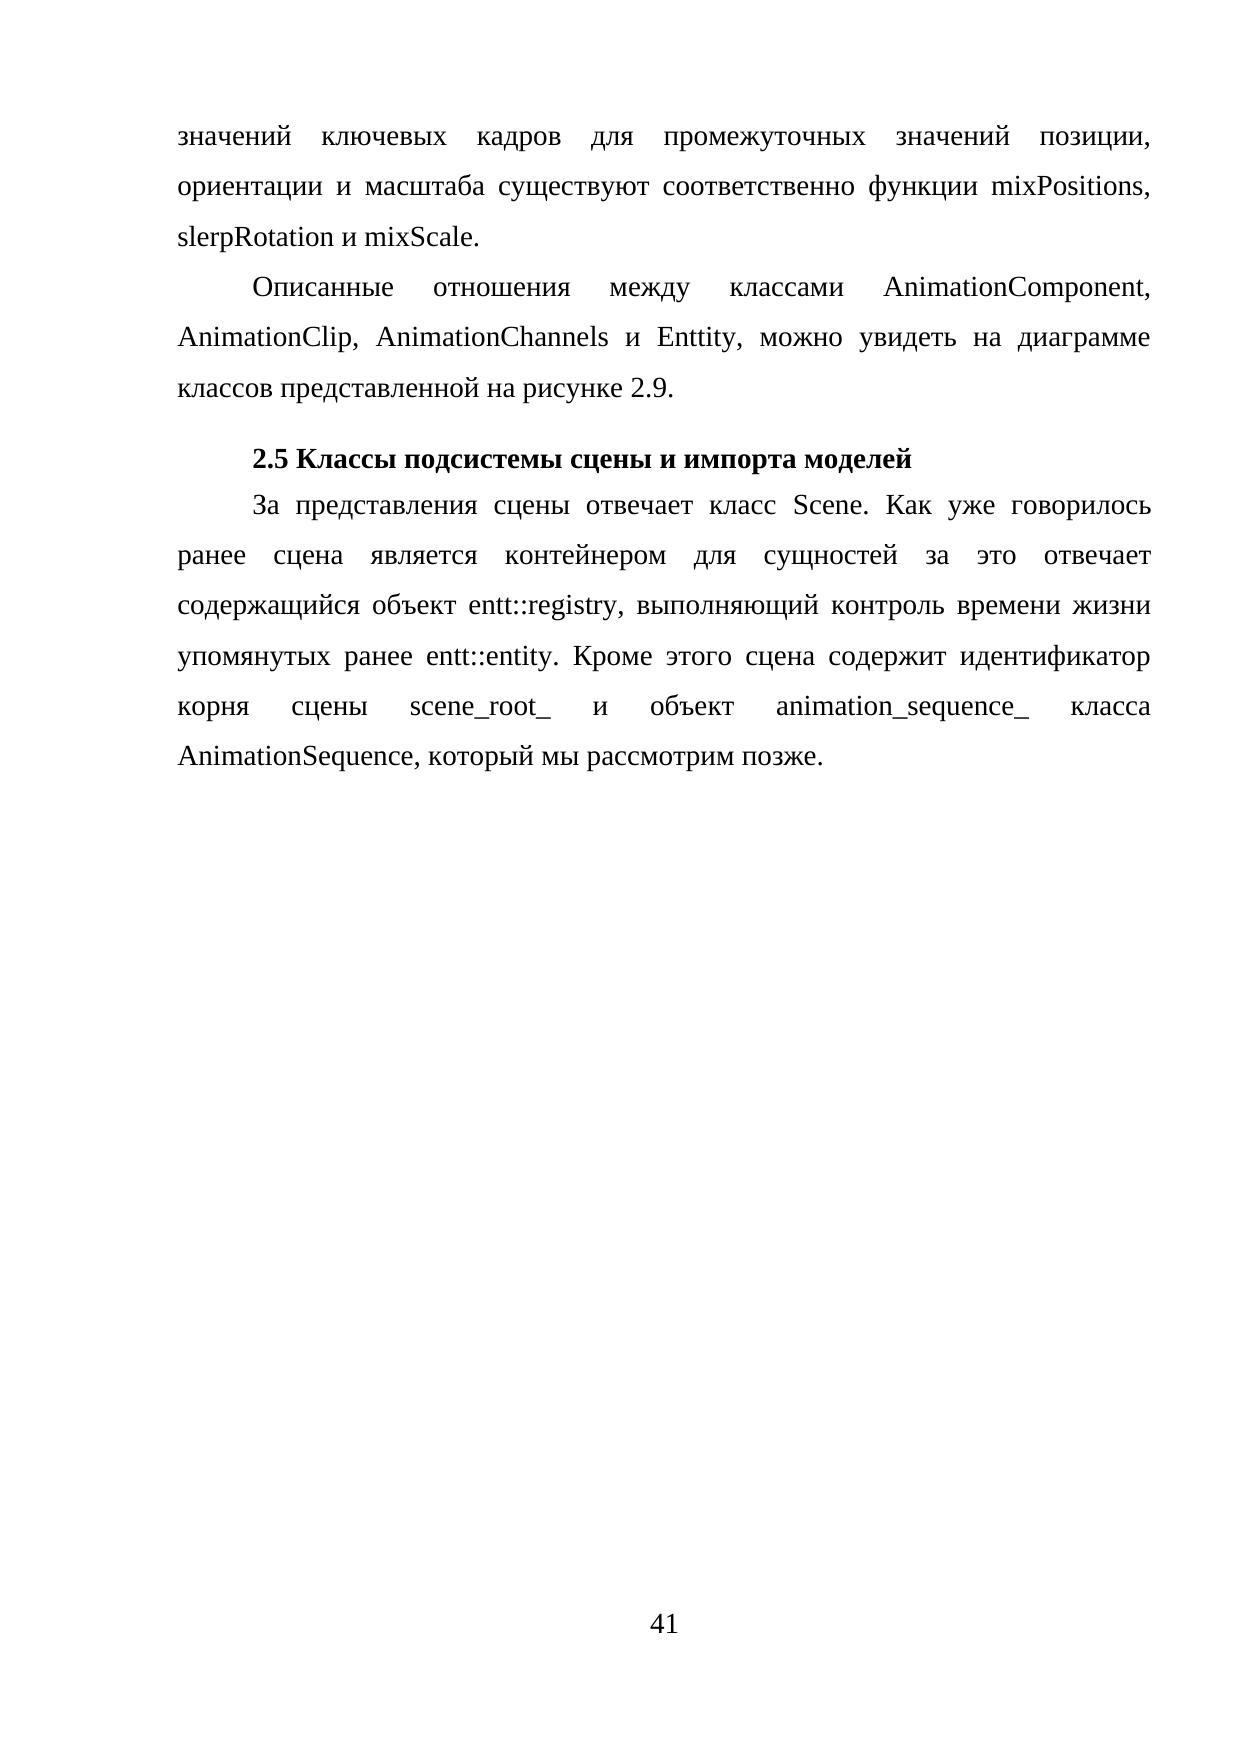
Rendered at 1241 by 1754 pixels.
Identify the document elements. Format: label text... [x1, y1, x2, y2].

text Описанные отношения между классами AnimationComponent, AnimationClip, AnimationChannels и Enttity, можно увидеть на диаграмме классов представленной на рисунке 2.9. [177, 269, 1152, 403]
subtitle Классы подсистемы сцены и импорта моделей [177, 441, 1152, 474]
text значений ключевых кадров для промежуточных значений позиции, ориентации и масштаба существуют соответственно функции mixPositions, slerpRotation и mixScale. [177, 118, 1152, 252]
text За представления сцены отвечает класс Scene. Как уже говорилось ранее сцена является контейнером для сущностей за это отвечает содержащийся объект entt::registry, выполняющий контроль времени жизни упомянутых ранее entt::entity. Кроме этого сцена содержит идентификатор корня сцены scene_root_ и объект animation_sequence_ класса AnimationSequence, который мы рассмотрим позже. [177, 487, 1152, 772]
